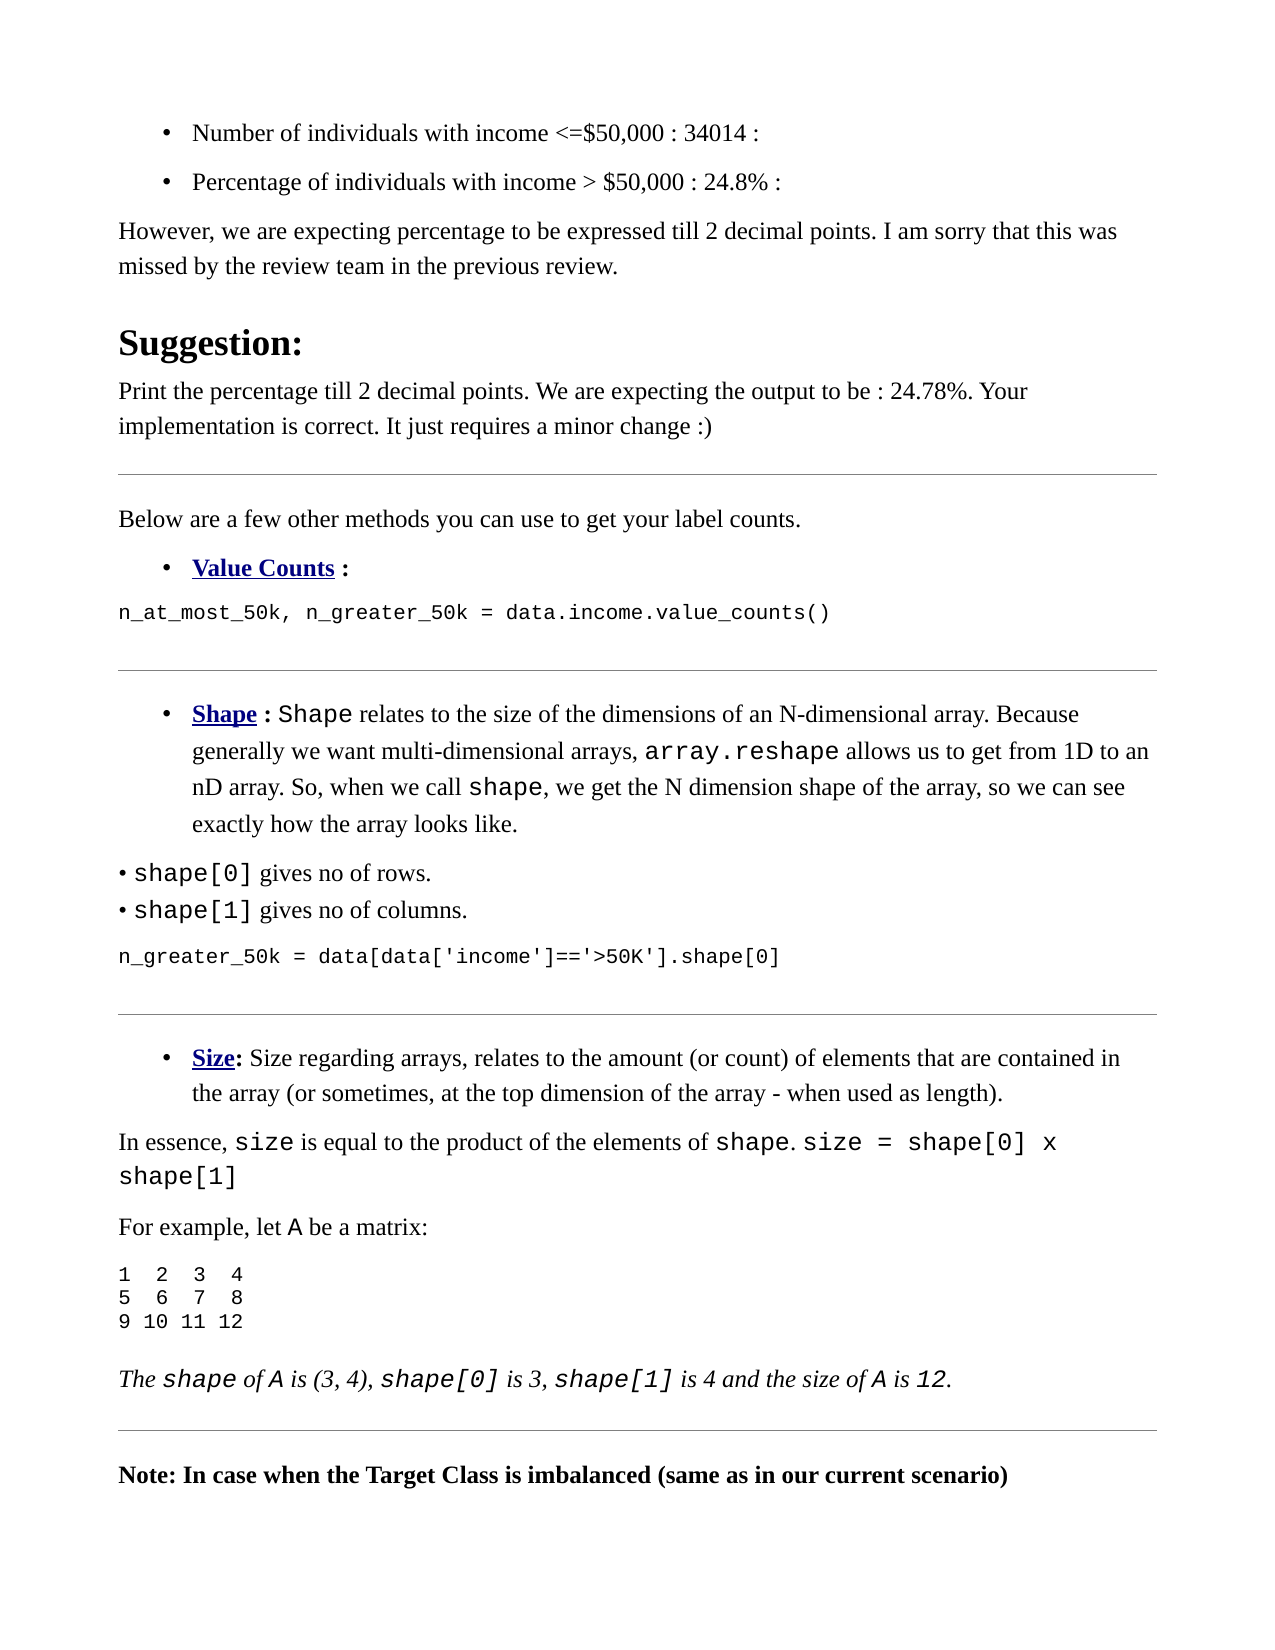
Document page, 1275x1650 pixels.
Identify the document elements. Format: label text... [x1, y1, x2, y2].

text n_at_most_50k, n_greater_50k = data.income.value_counts() [118, 602, 1157, 626]
text 1 2 3 4 [118, 1264, 1157, 1287]
subtitle Suggestion: [118, 321, 1157, 364]
text For example, let A be a matrix: [118, 1212, 1157, 1243]
text Note: In case when the Target Class is imbalanced (same as in our current scenario) [118, 1460, 1157, 1488]
text n_greater_50k = data[data['income']=='>50K'].shape[0] [118, 946, 1157, 970]
list Percentage of individuals with income > $50,000 : 24.8% : ✅ [162, 167, 1157, 196]
text 5 6 7 8 [118, 1287, 1157, 1311]
list Size: Size regarding arrays, relates to the amount (or count) of elements that are contained in the array (or sometimes, at the top dimension of the array - when used as length). [162, 1043, 1157, 1107]
text • shape[0] gives no of rows. • shape[1] gives no of columns. [118, 858, 1157, 926]
text However, we are expecting percentage to be expressed till 2 decimal points. I am sorry that this was missed by the review team in the previous review. [118, 216, 1157, 279]
text 9 10 11 12 [118, 1311, 1157, 1334]
list Value Counts : [162, 553, 1157, 582]
text Below are a few other methods you can use to get your label counts. [118, 504, 1157, 533]
text The shape of A is (3, 4), shape[0] is 3, shape[1] is 4 and the size of A is 12. [118, 1364, 1157, 1395]
text In essence, size is equal to the product of the elements of shape. size = shape[0] x shape[1] [118, 1127, 1157, 1192]
list Shape : Shape relates to the size of the dimensions of an N-dimensional array. Because generally we want multi-dimensional arrays, array.reshape allows us to get from 1D to an nD array. So, when we call shape, we get the N dimension shape of the array, so we can see exactly how the array looks like. [162, 699, 1157, 838]
text Print the percentage till 2 decimal points. We are expecting the output to be : 24.78%. Your implementation is correct. It just requires a minor change :) [118, 376, 1157, 439]
list Number of individuals with income <=$50,000 : 34014 : ✅ [162, 118, 1157, 147]
